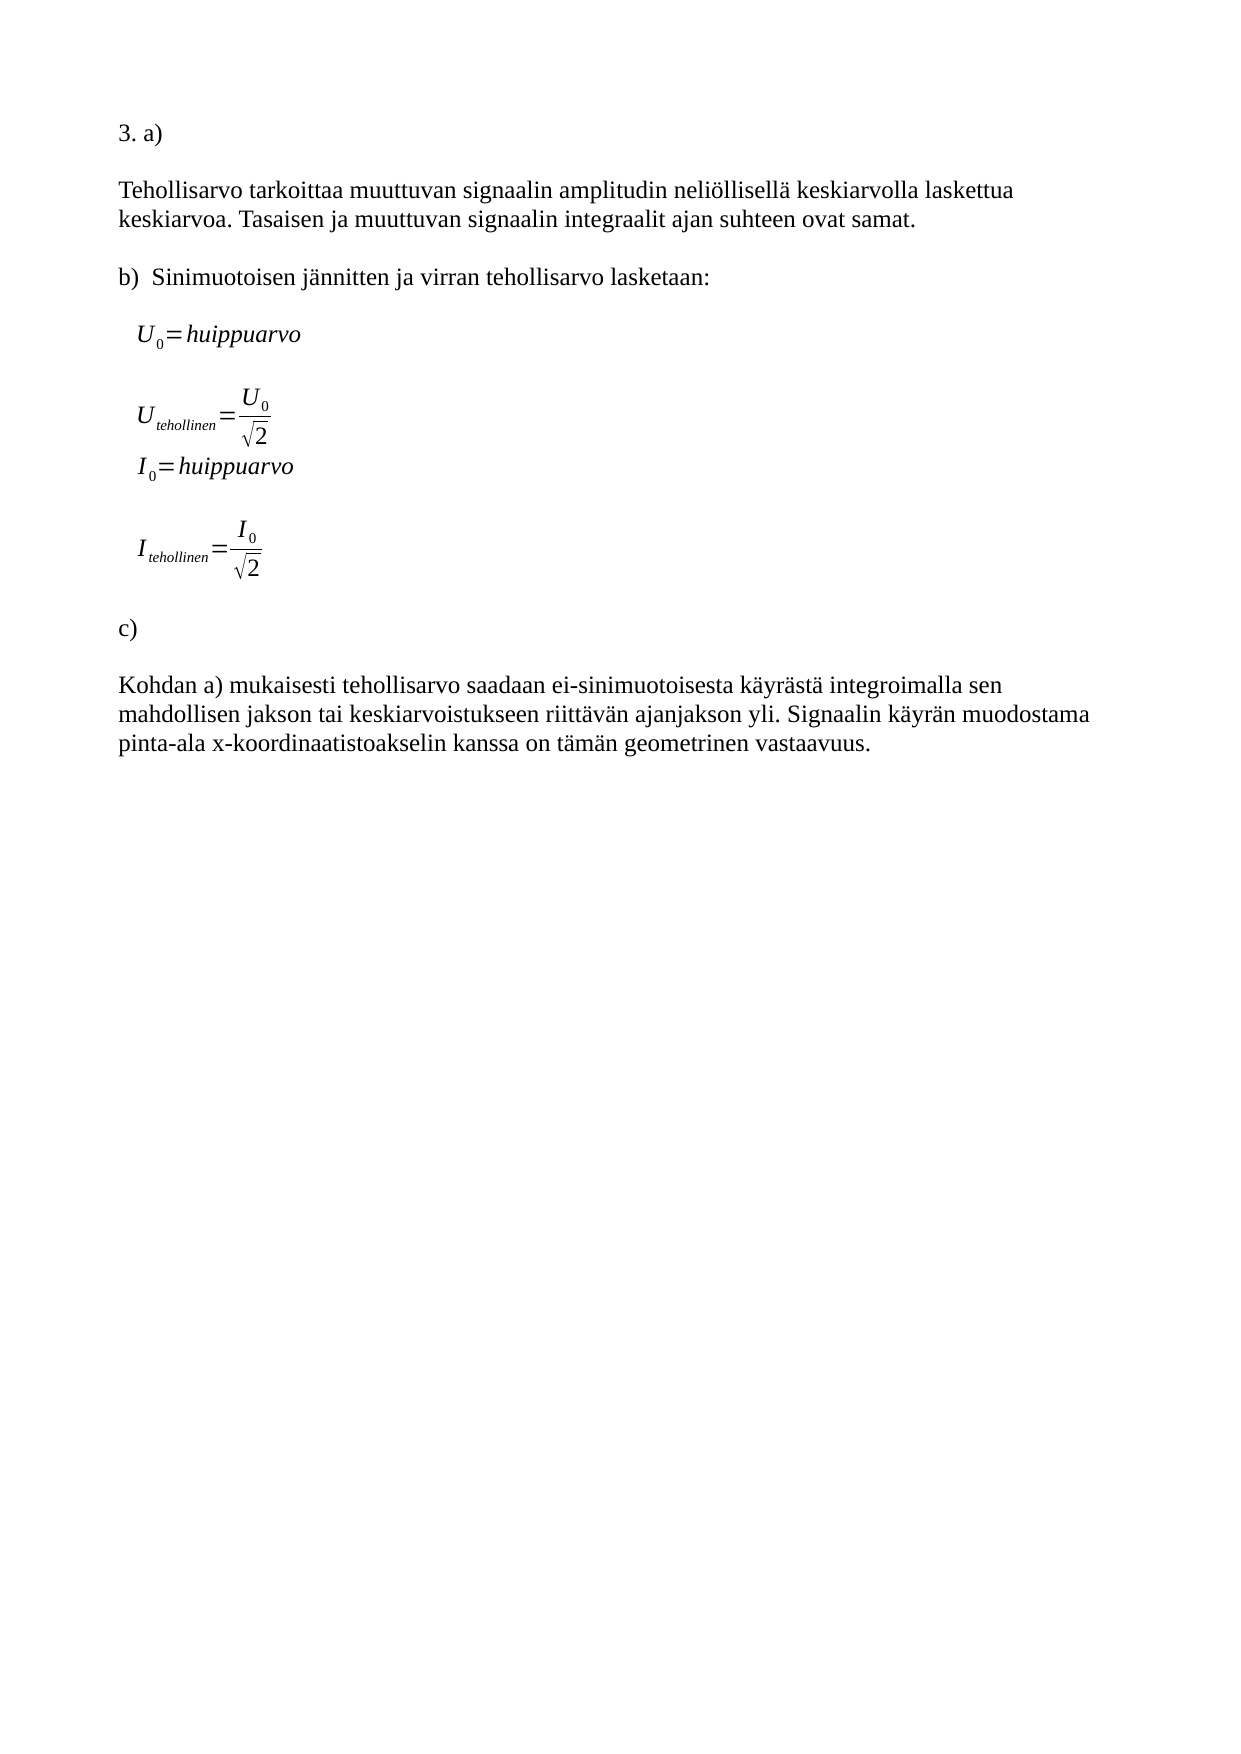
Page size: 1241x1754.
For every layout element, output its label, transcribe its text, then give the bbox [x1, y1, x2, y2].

text Kohdan a) mukaisesti tehollisarvo saadaan ei-sinimuotoisesta käyrästä integroimalla sen mahdollisen jakson tai keskiarvoistukseen riittävän ajanjakson yli. Signaalin käyrän muodostama pinta-ala x-koordinaatistoakselin kanssa on tämän geometrinen vastaavuus. [118, 670, 1122, 757]
text 3. a) [118, 118, 1122, 147]
text Tehollisarvo tarkoittaa muuttuvan signaalin amplitudin neliöllisellä keskiarvolla laskettua keskiarvoa. Tasaisen ja muuttuvan signaalin integraalit ajan suhteen ovat samat. [118, 176, 1122, 233]
text b) Sinimuotoisen jännitten ja virran tehollisarvo lasketaan: [118, 262, 1122, 291]
text c) [118, 613, 1122, 642]
